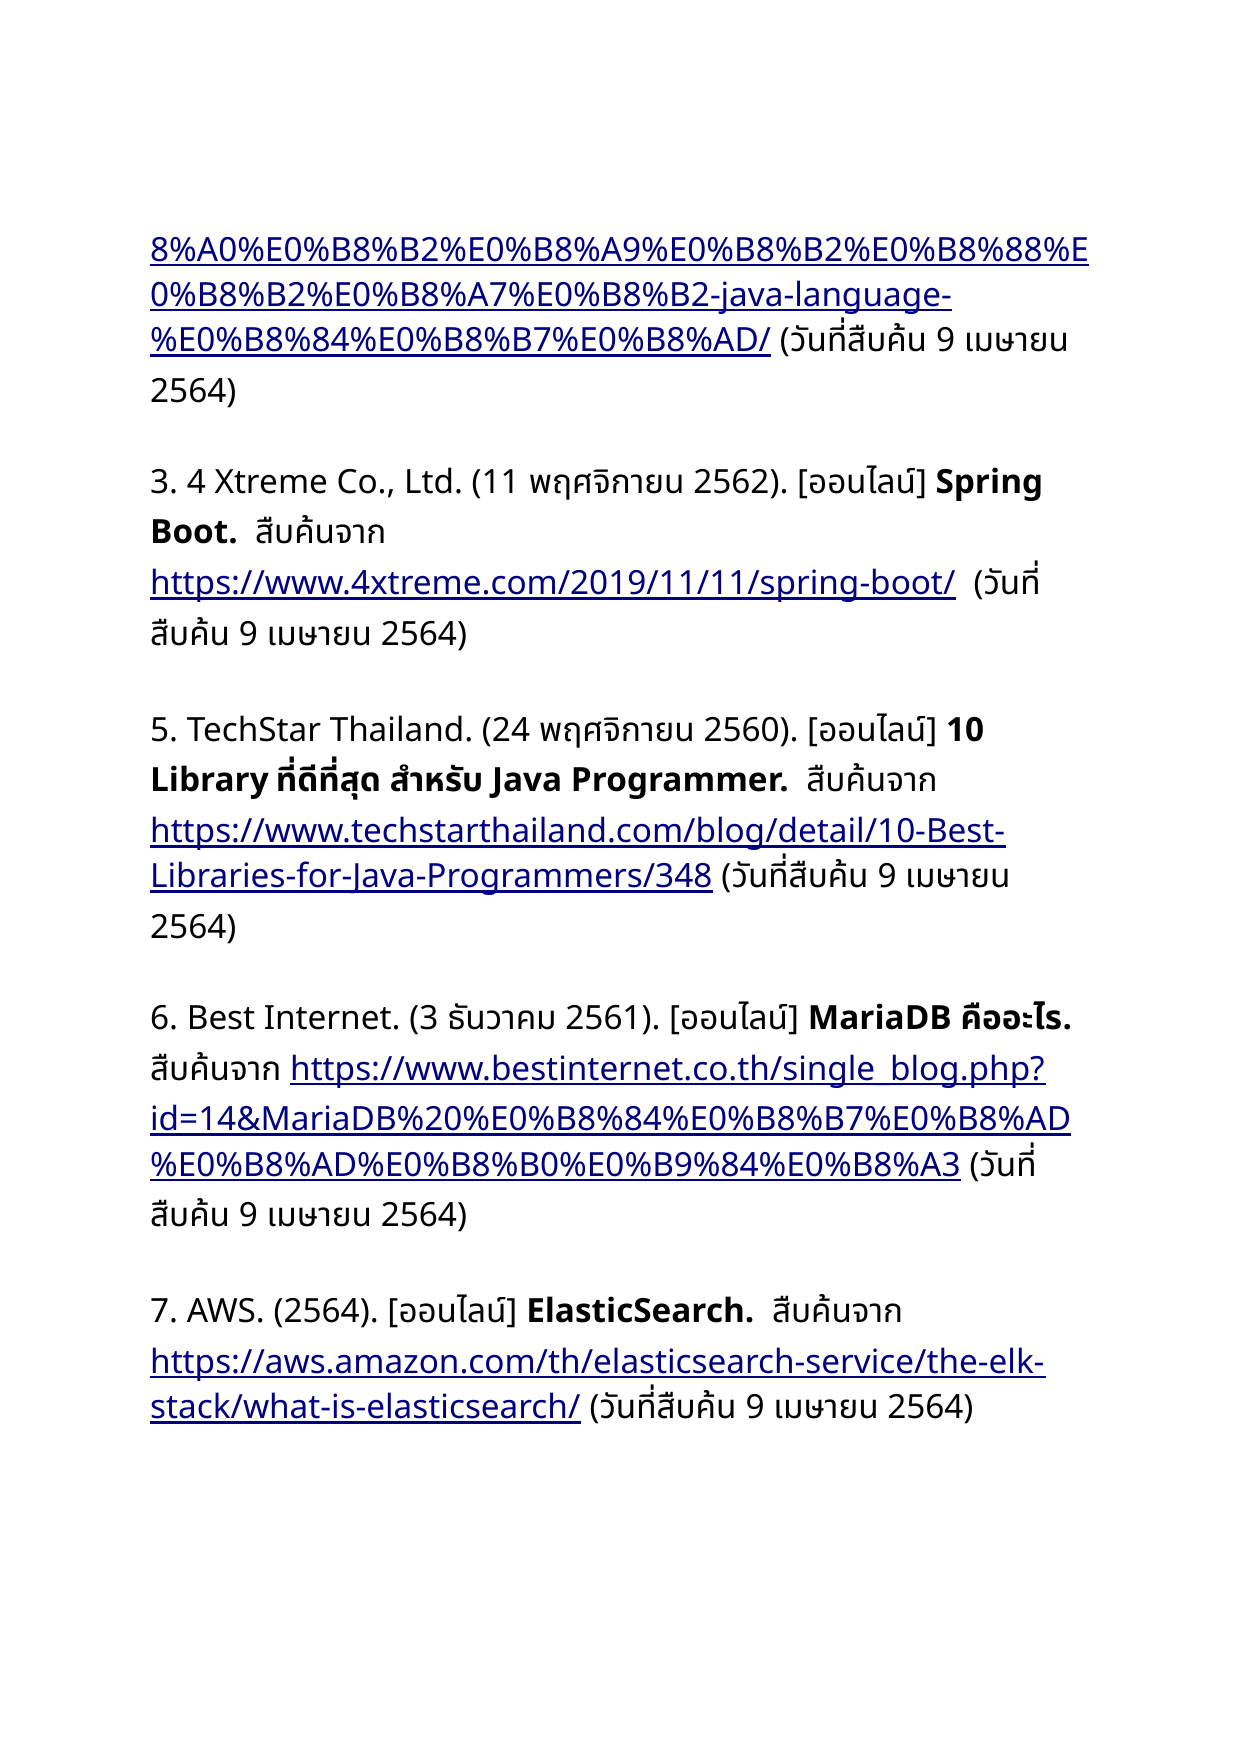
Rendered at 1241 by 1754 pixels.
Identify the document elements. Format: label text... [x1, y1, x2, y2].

text 6. Best Internet. (3 ธันวาคม 2561). [ออนไลน์] MariaDB คืออะไร. สืบค้นจาก https://www.bestinternet.co.th/single_blog.php?id=14&MariaDB%20%E0%B8%84%E0%B8%B7%E0%B8%AD%E0%B8%AD%E0%B8%B0%E0%B9%84%E0%B8%A3 (วันที่สืบค้น 9 เมษายน 2564) [150, 994, 1091, 1242]
text 5. TechStar Thailand. (24 พฤศจิกายน 2560). [ออนไลน์] 10 Libraryที่ดีที่สุด สำหรับ Java Programmer. สืบค้นจาก https://www.techstarthailand.com/blog/detail/10-Best-Libraries-for-Java-Programmers/348 (วันที่สืบค้น 9 เมษายน 2564) [150, 706, 1091, 948]
text 3. 4 Xtreme Co., Ltd. (11 พฤศจิกายน 2562). [ออนไลน์] Spring Boot. สืบค้นจาก https://www.4xtreme.com/2019/11/11/spring-boot/ (วันที่สืบค้น 9 เมษายน 2564) [150, 458, 1091, 660]
text 7. AWS. (2564). [ออนไลน์] ElasticSearch. สืบค้นจาก https://aws.amazon.com/th/elasticsearch-service/the-elk-stack/what-is-elasticsearch/ (วันที่สืบค้น 9 เมษายน 2564) [150, 1287, 1091, 1434]
text 8%A0%E0%B8%B2%E0%B8%A9%E0%B8%B2%E0%B8%88%E0%B8%B2%E0%B8%A7%E0%B8%B2-java-language-%E0%B8%84%E0%B8%B7%E0%B8%AD/ (วันที่สืบค้น 9 เมษายน 2564) [150, 225, 1091, 412]
